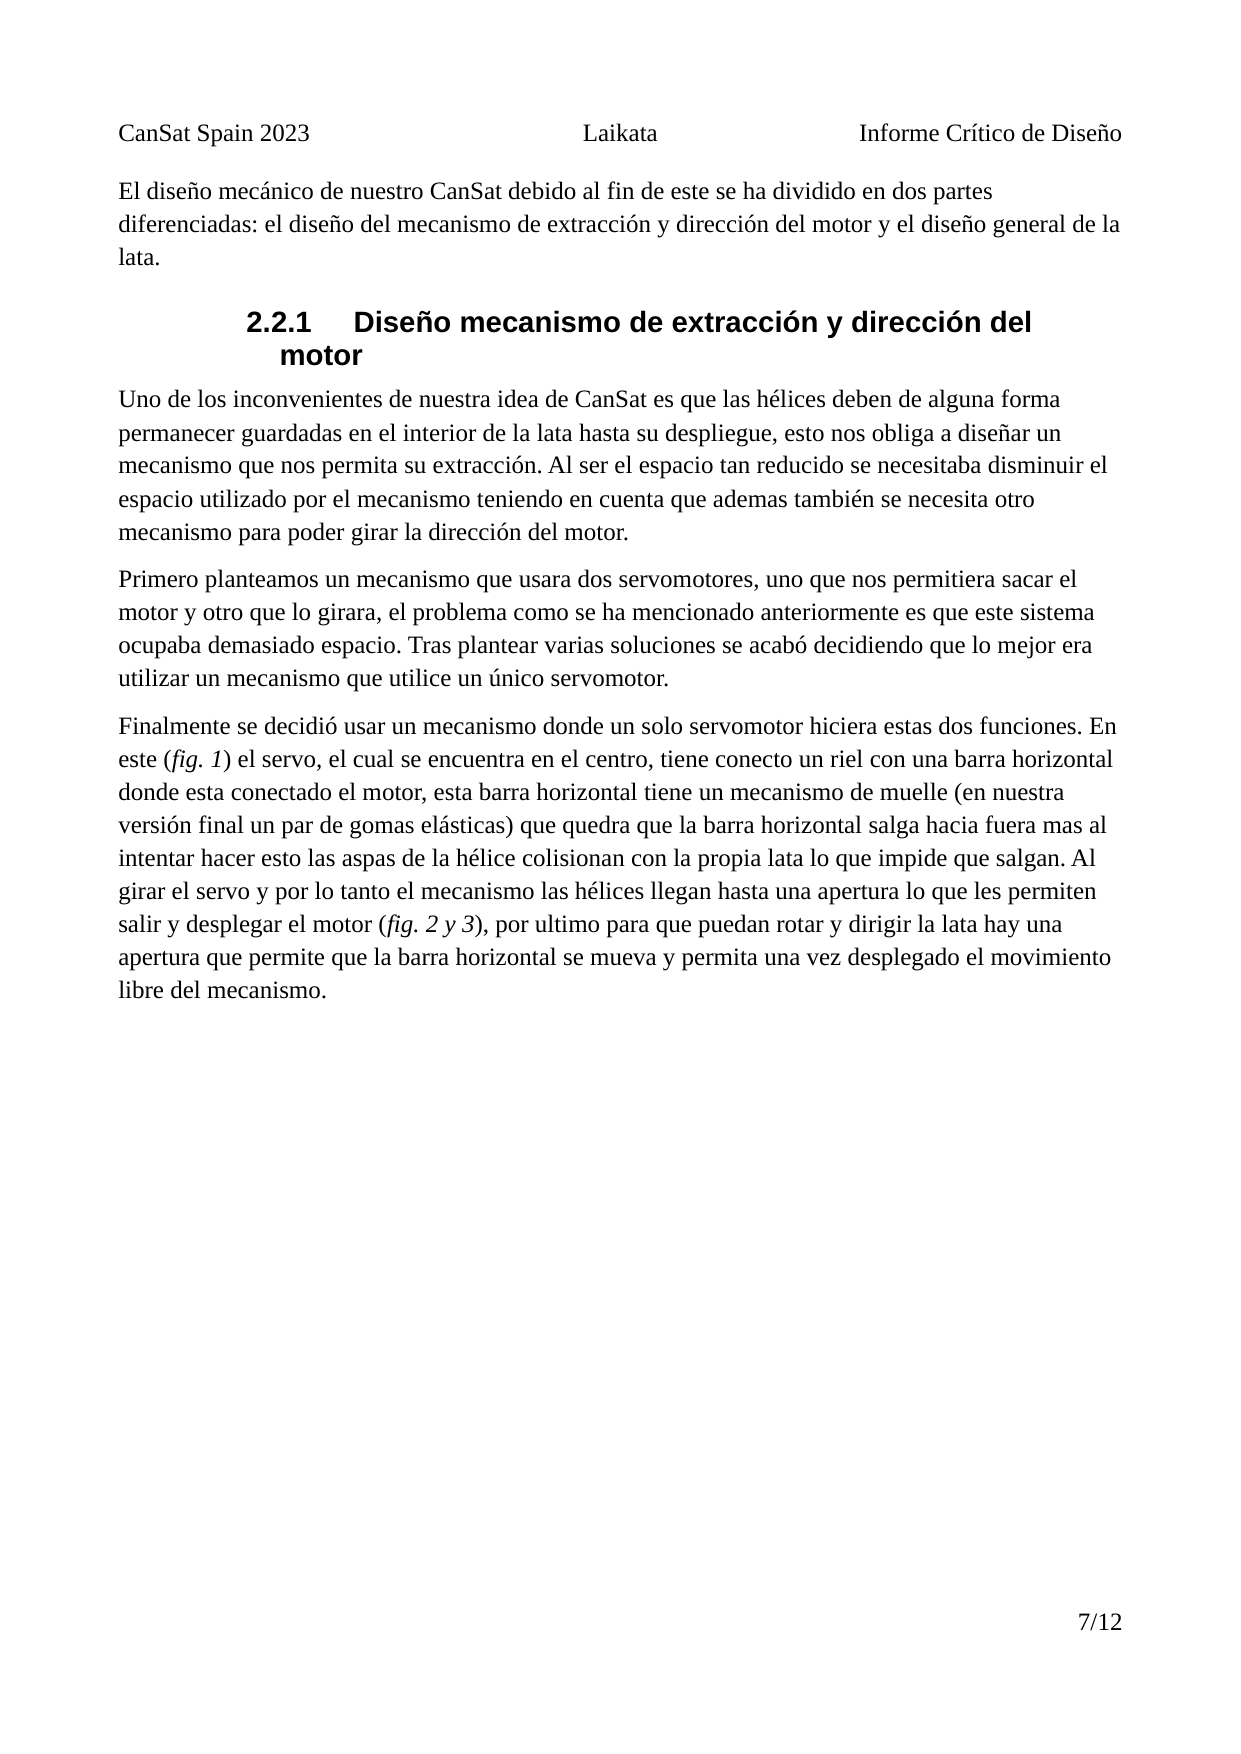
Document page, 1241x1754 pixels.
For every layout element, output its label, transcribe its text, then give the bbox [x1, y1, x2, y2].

text Primero planteamos un mecanismo que usara dos servomotores, uno que nos permitiera sacar el motor y otro que lo girara, el problema como se ha mencionado anteriormente es que este sistema ocupaba demasiado espacio. Tras plantear varias soluciones se acabó decidiendo que lo mejor era utilizar un mecanismo que utilice un único servomotor. [118, 564, 1122, 692]
text El diseño mecánico de nuestro CanSat debido al fin de este se ha dividido en dos partes diferenciadas: el diseño del mecanismo de extracción y dirección del motor y el diseño general de la lata. [118, 176, 1122, 271]
text Finalmente se decidió usar un mecanismo donde un solo servomotor hiciera estas dos funciones. En este (fig. 1) el servo, el cual se encuentra en el centro, tiene conecto un riel con una barra horizontal donde esta conectado el motor, esta barra horizontal tiene un mecanismo de muelle (en nuestra versión final un par de gomas elásticas) que quedra que la barra horizontal salga hacia fuera mas al intentar hacer esto las aspas de la hélice colisionan con la propia lata lo que impide que salgan. Al girar el servo y por lo tanto el mecanismo las hélices llegan hasta una apertura lo que les permiten salir y desplegar el motor (fig. 2 y 3), por ultimo para que puedan rotar y dirigir la lata hay una apertura que permite que la barra horizontal se mueva y permita una vez desplegado el movimiento libre del mecanismo. [118, 711, 1122, 1004]
text Uno de los inconvenientes de nuestra idea de CanSat es que las hélices deben de alguna forma permanecer guardadas en el interior de la lata hasta su despliegue, esto nos obliga a diseñar un mecanismo que nos permita su extracción. Al ser el espacio tan reducido se necesitaba disminuir el espacio utilizado por el mecanismo teniendo en cuenta que ademas también se necesita otro mecanismo para poder girar la dirección del motor. [118, 384, 1122, 545]
subtitle Diseño mecanismo de extracción y dirección del motor [238, 304, 1122, 372]
